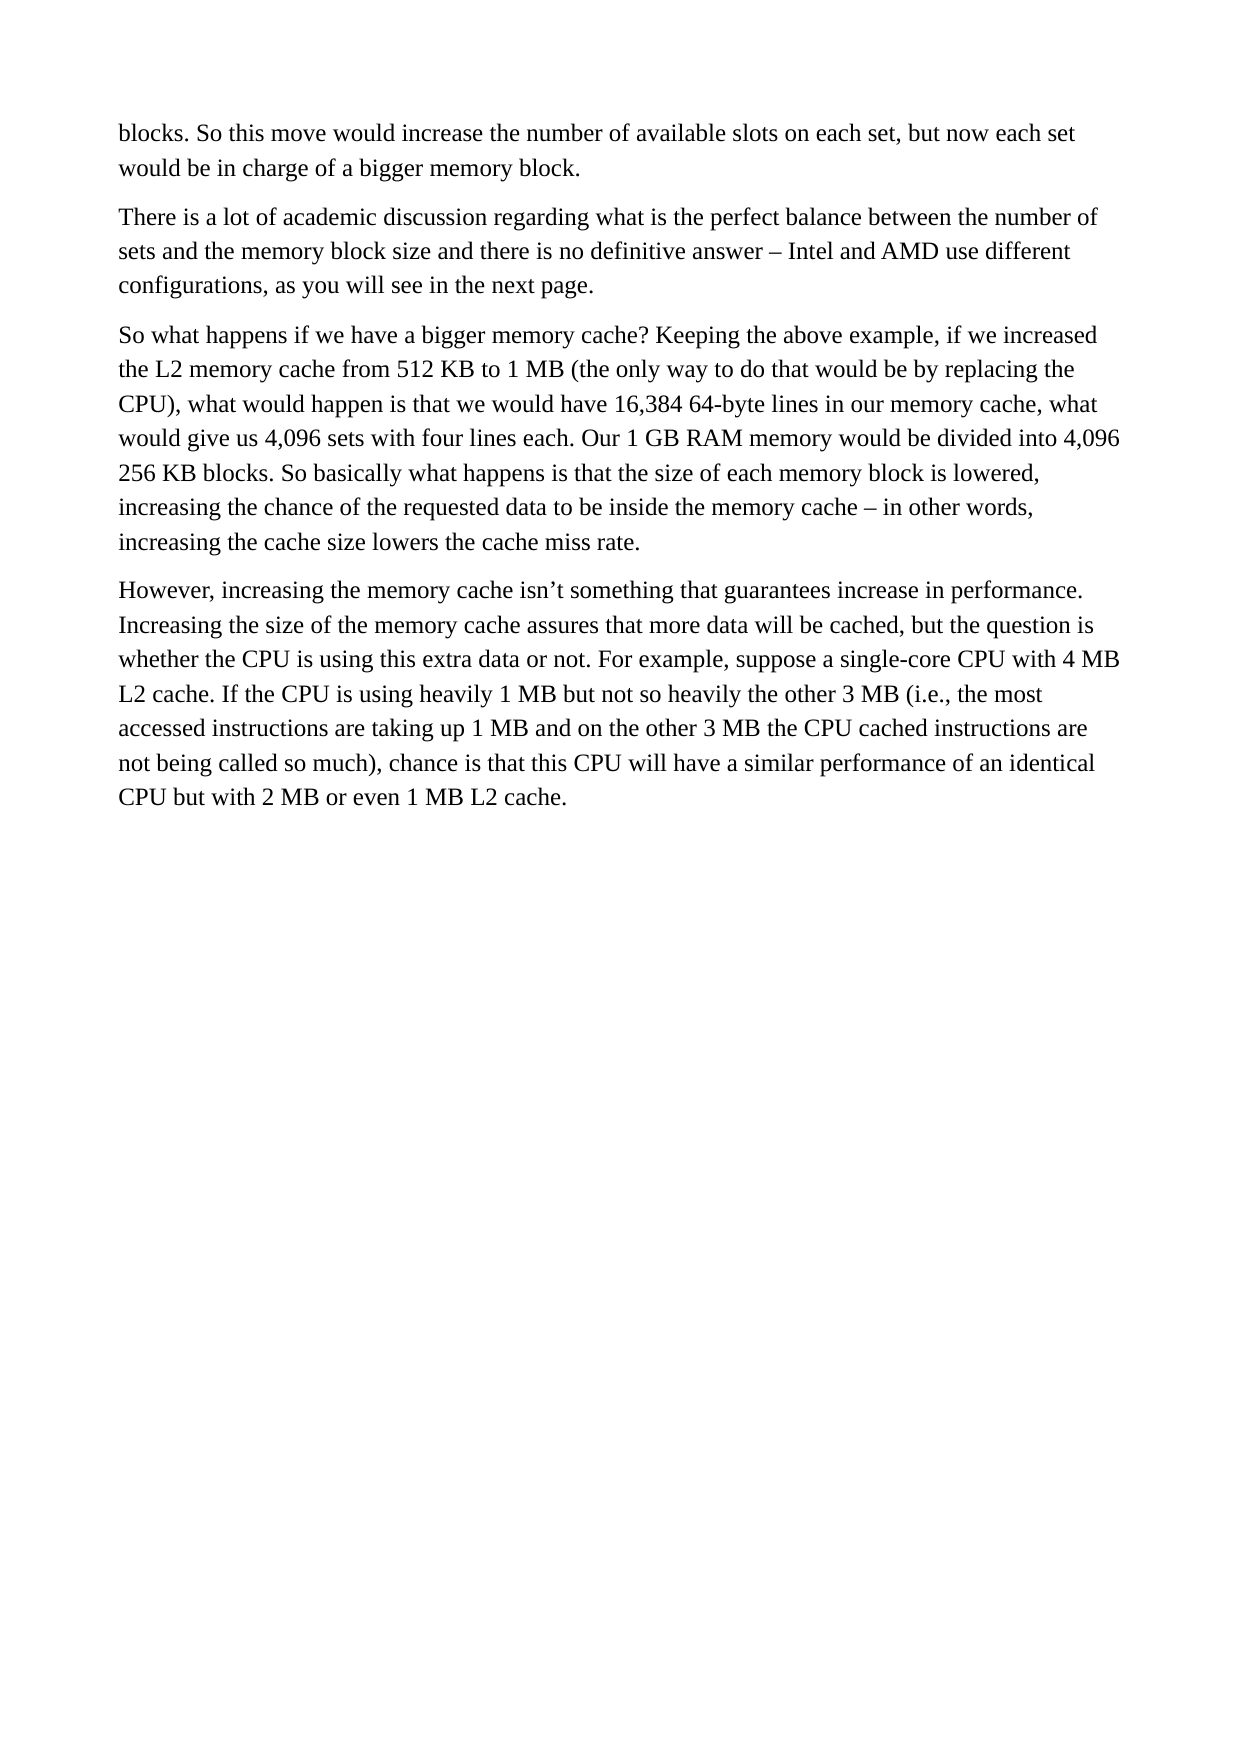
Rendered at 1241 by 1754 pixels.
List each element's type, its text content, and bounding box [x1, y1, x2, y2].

text So what happens if we have a bigger memory cache? Keeping the above example, if we increased the L2 memory cache from 512 KB to 1 MB (the only way to do that would be by replacing the CPU), what would happen is that we would have 16,384 64-byte lines in our memory cache, what would give us 4,096 sets with four lines each. Our 1 GB RAM memory would be divided into 4,096 256 KB blocks. So basically what happens is that the size of each memory block is lowered, increasing the chance of the requested data to be inside the memory cache – in other words, increasing the cache size lowers the cache miss rate. [118, 320, 1122, 555]
text However, increasing the memory cache isn’t something that guarantees increase in performance. Increasing the size of the memory cache assures that more data will be cached, but the question is whether the CPU is using this extra data or not. For example, suppose a single-core CPU with 4 MB L2 cache. If the CPU is using heavily 1 MB but not so heavily the other 3 MB (i.e., the most accessed instructions are taking up 1 MB and on the other 3 MB the CPU cached instructions are not being called so much), chance is that this CPU will have a similar performance of an identical CPU but with 2 MB or even 1 MB L2 cache. [118, 576, 1122, 811]
text There is a lot of academic discussion regarding what is the perfect balance between the number of sets and the memory block size and there is no definitive answer – Intel and AMD use different configurations, as you will see in the next page. [118, 202, 1122, 299]
text blocks. So this move would increase the number of available slots on each set, but now each set would be in charge of a bigger memory block. [118, 118, 1122, 181]
